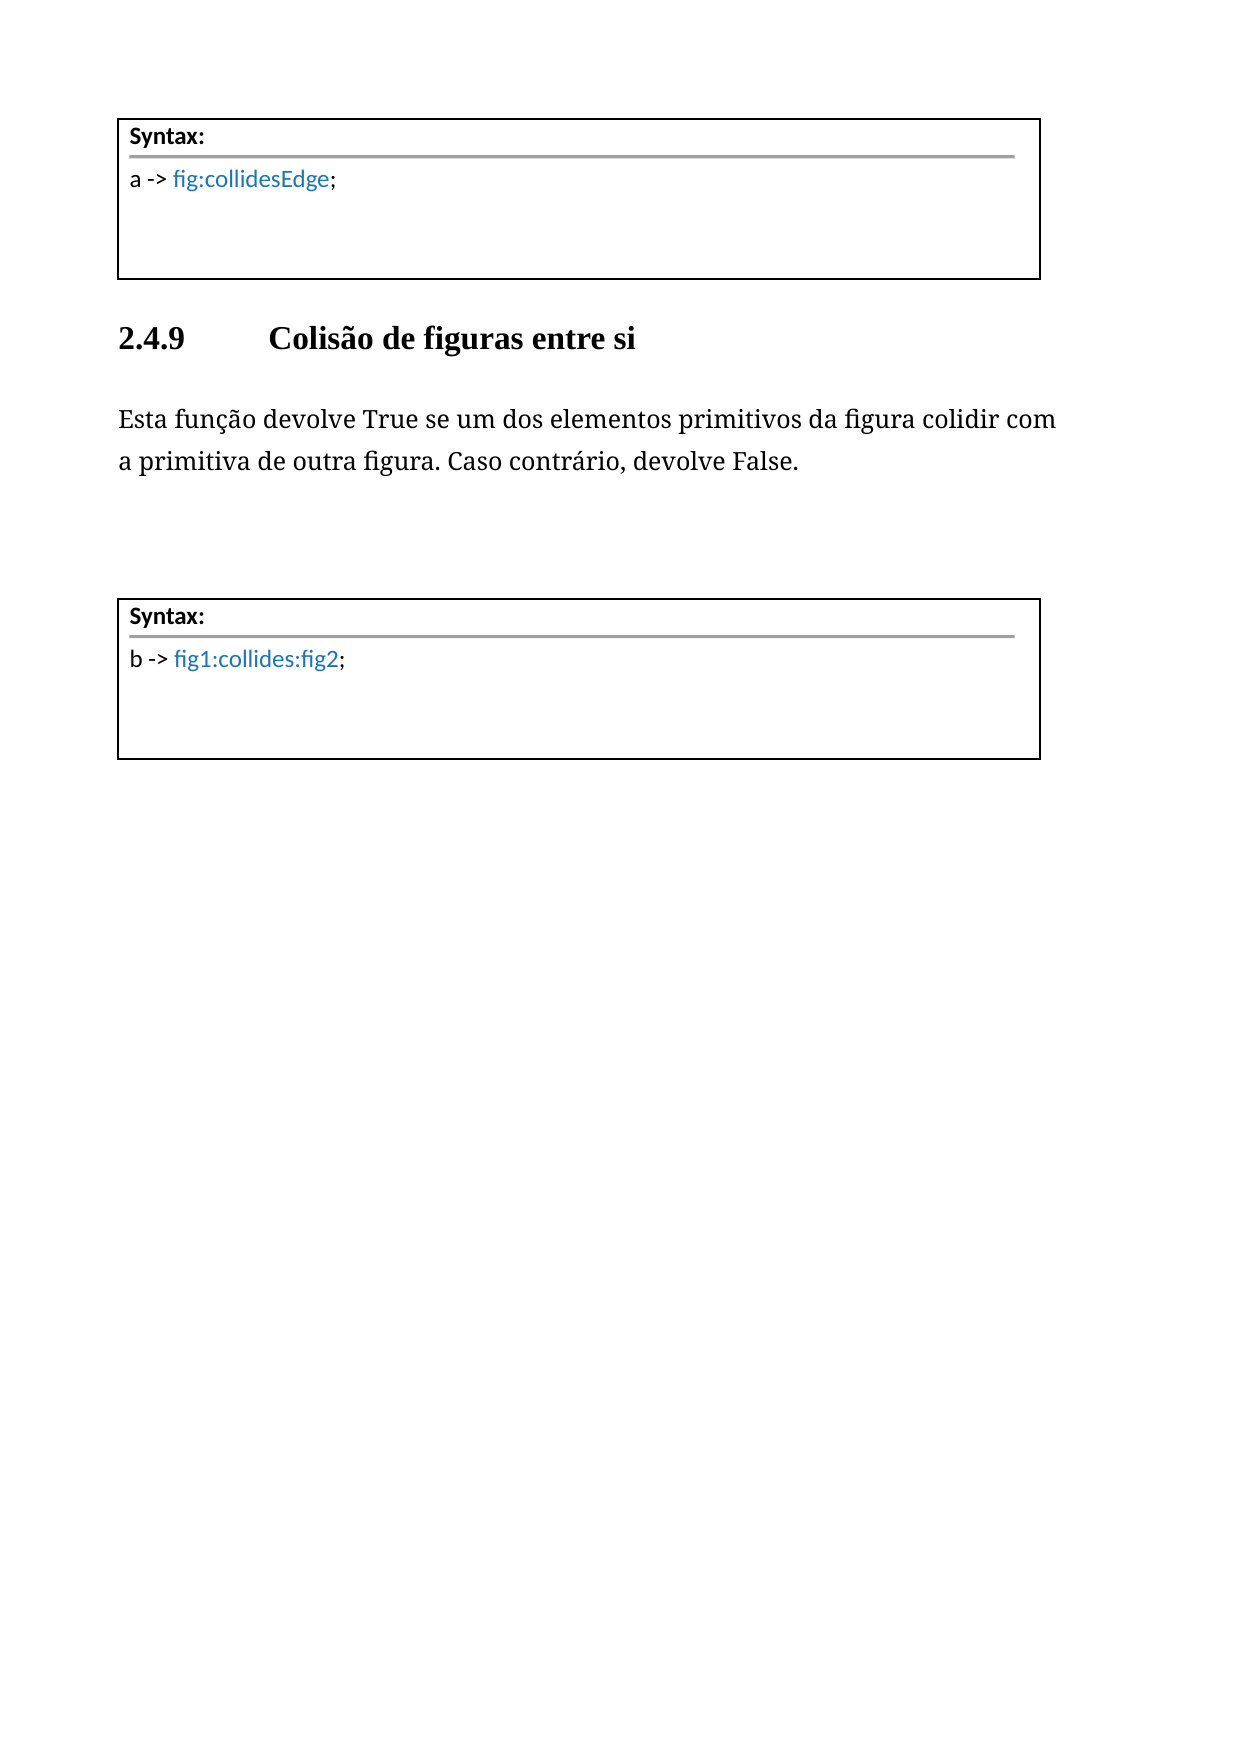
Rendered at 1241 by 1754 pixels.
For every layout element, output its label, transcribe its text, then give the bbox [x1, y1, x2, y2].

text Esta função devolve True se um dos elementos primitivos da figura colidir com [864, 415, 1122, 432]
text a primitiva de outra figura. Caso contrário, devolve False. [143, 457, 389, 474]
text Esta função devolve True se um dos elementos primitivos da figura colidir com [219, 415, 681, 432]
text Esta função devolve True se um dos elementos primitivos da figura colidir com [118, 415, 223, 432]
text Esta função devolve True se um dos elementos primitivos da figura colidir com [683, 415, 870, 432]
table_header Syntax: a -> fig:collidesEdge; [119, 120, 1039, 277]
text a primitiva de outra figura. Caso contrário, devolve False. [383, 457, 1122, 474]
table_header Syntax: b -> fig1:collides:fig2; [119, 600, 1039, 757]
text 2.4.9 Colisão de figuras entre si [118, 318, 1122, 356]
